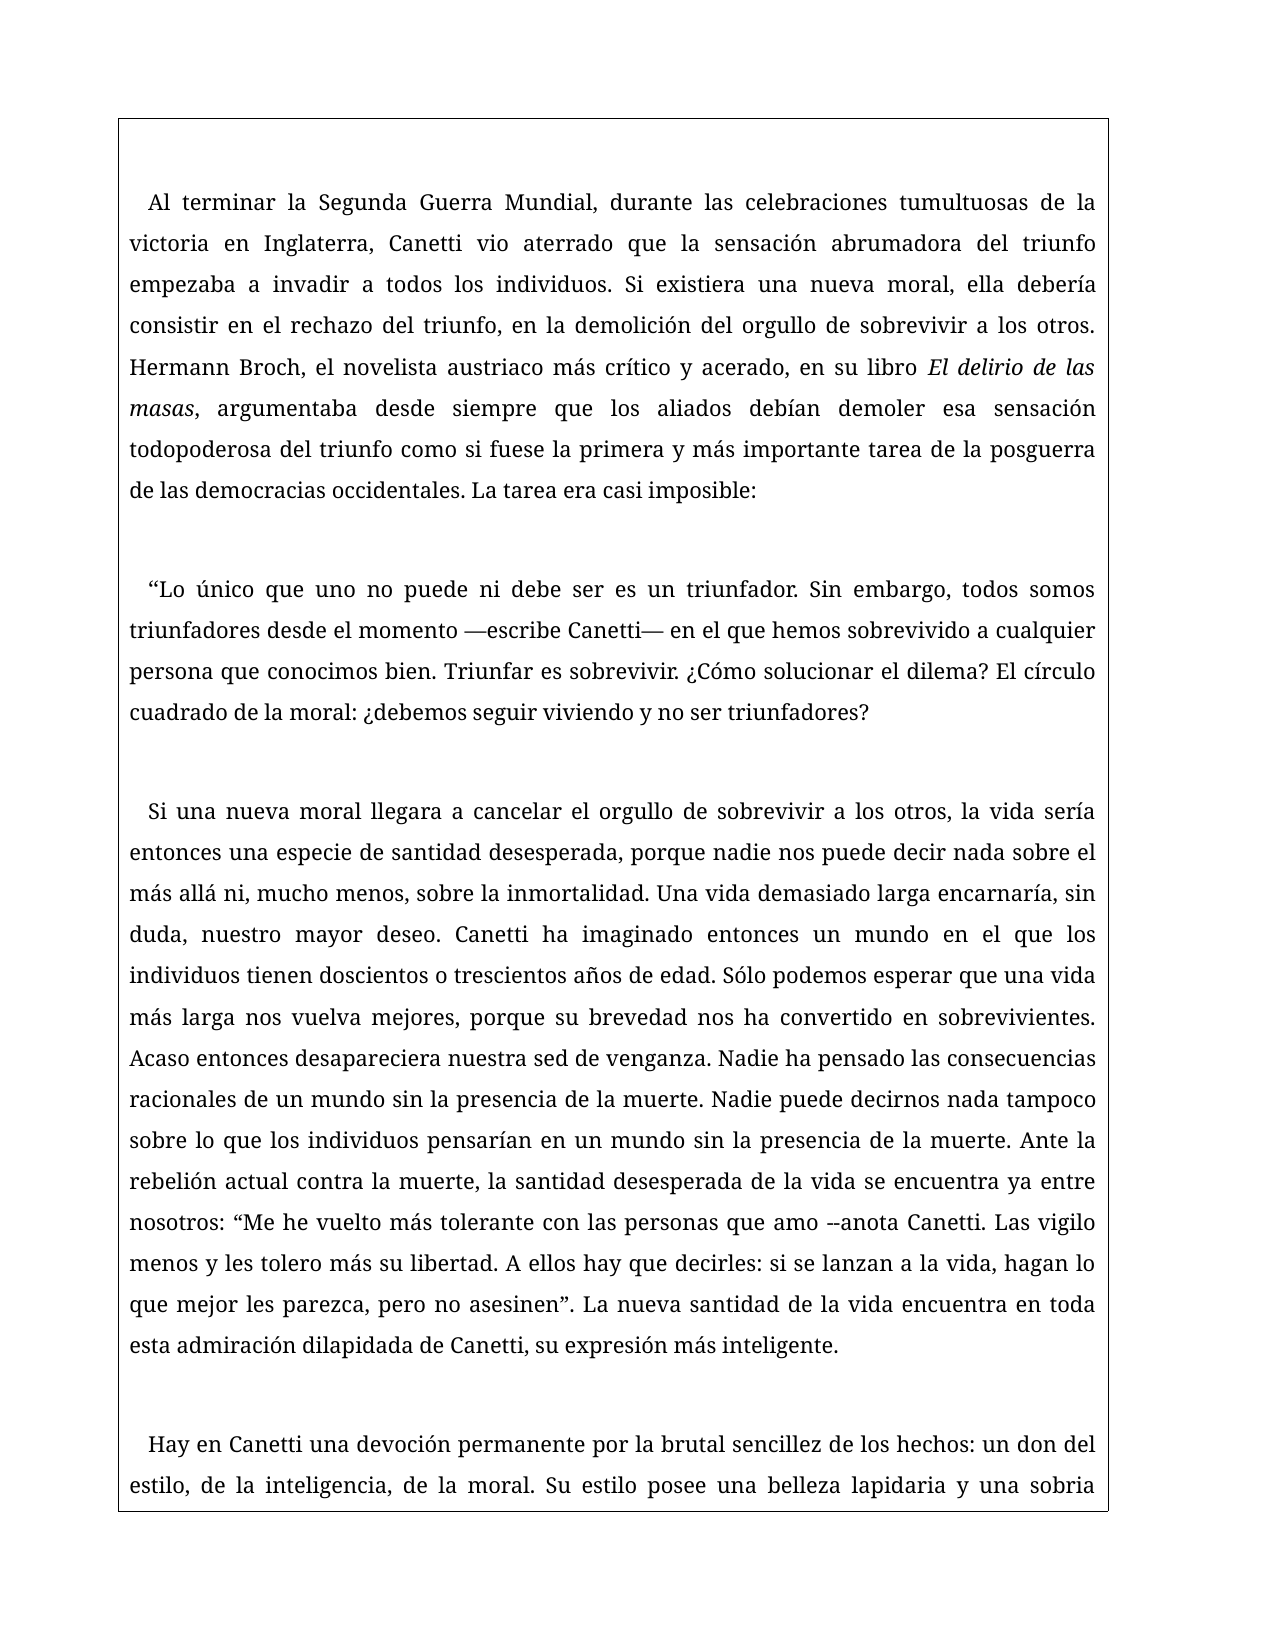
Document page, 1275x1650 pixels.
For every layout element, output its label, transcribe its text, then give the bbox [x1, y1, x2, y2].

table_cell Al terminar la Segunda Guerra Mundial, durante las celebraciones tumultuosas de la victoria en Inglaterra, Canetti vio aterrado que la sensación abrumadora del triunfo empezaba a invadir a todos los individuos. Si existiera una nueva moral, ella debería consistir en el rechazo del triunfo, en la demolición del orgullo de sobrevivir a los otros. Hermann Broch, el novelista austriaco más crítico y acerado, en su libro El delirio de las masas, argumentaba desde siempre que los aliados debían demoler esa sensación todopoderosa del triunfo como si fuese la primera y más importante tarea de la posguerra de las democracias occidentales. La tarea era casi imposible: “Lo único que uno no puede ni debe ser es un triunfador. Sin embargo, todos somos triunfadores desde el momento —escribe Canetti— en el que hemos sobrevivido a cualquier persona que conocimos bien. Triunfar es sobrevivir. ¿Cómo solucionar el dilema? El círculo cuadrado de la moral: ¿debemos seguir viviendo y no ser triunfadores? Si una nueva moral llegara a cancelar el orgullo de sobrevivir a los otros, la vida sería entonces una especie de santidad desesperada, porque nadie nos puede decir nada sobre el más allá ni, mucho menos, sobre la inmortalidad. Una vida demasiado larga encarnaría, sin duda, nuestro mayor deseo. Canetti ha imaginado entonces un mundo en el que los individuos tienen doscientos o trescientos años de edad. Sólo podemos esperar que una vida más larga nos vuelva mejores, porque su brevedad nos ha convertido en sobrevivientes. Acaso entonces desapareciera nuestra sed de venganza. Nadie ha pensado las consecuencias racionales de un mundo sin la presencia de la muerte. Nadie puede decirnos nada tampoco sobre lo que los individuos pensarían en un mundo sin la presencia de la muerte. Ante la rebelión actual contra la muerte, la santidad desesperada de la vida se encuentra ya entre nosotros: “Me he vuelto más tolerante con las personas que amo --anota Canetti. Las vigilo menos y les tolero más su libertad. A ellos hay que decirles: si se lanzan a la vida, hagan lo que mejor les parezca, pero no asesinen”. La nueva santidad de la vida encuentra en toda esta admiración dilapidada de Canetti, su expresión más inteligente. Hay en Canetti una devoción permanente por la brutal sencillez de los hechos: un don del estilo, de la inteligencia, de la moral. Su estilo posee una belleza lapidaria y una sobria [119, 119, 1108, 1511]
